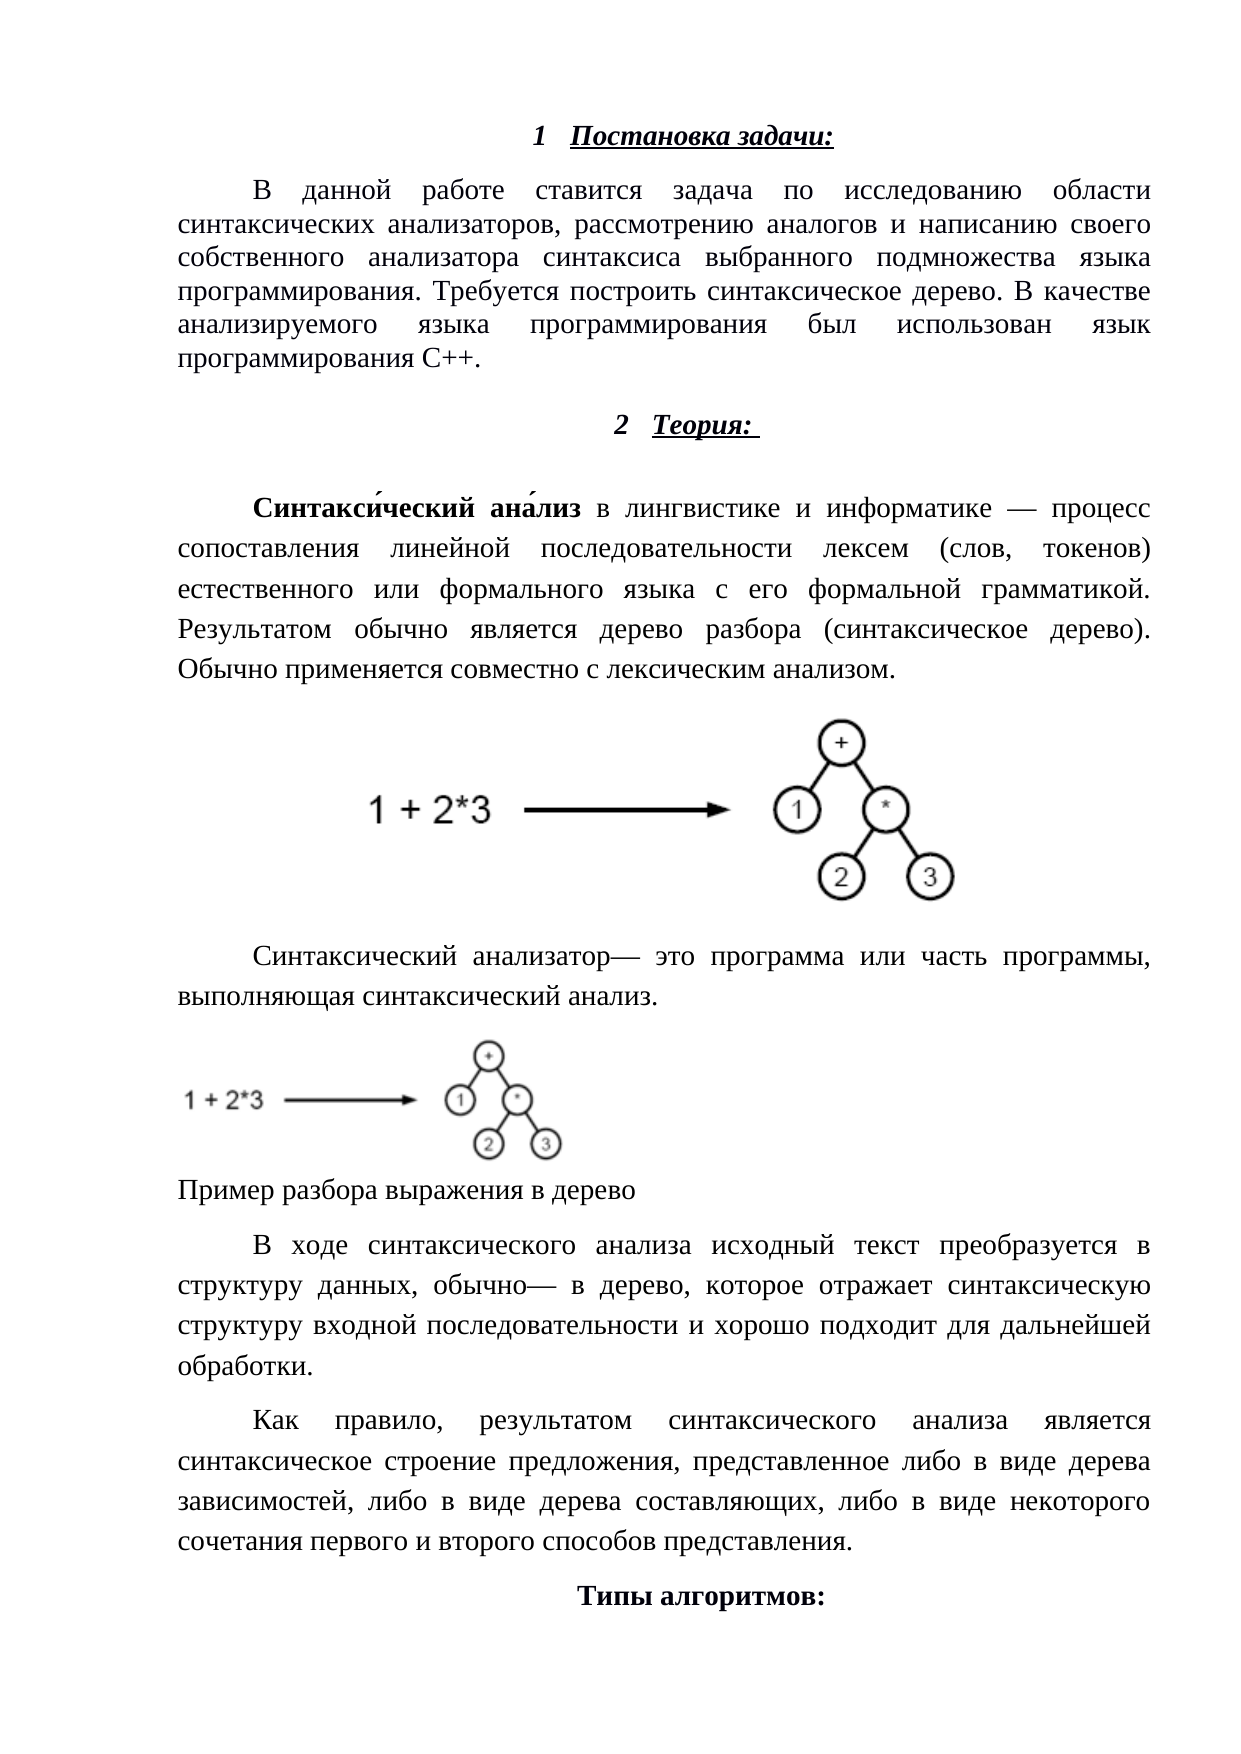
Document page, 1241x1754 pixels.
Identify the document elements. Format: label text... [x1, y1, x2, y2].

picture [177, 1032, 571, 1166]
text Типы алгоритмов: [177, 1578, 1152, 1611]
text В данной работе ставится задача по исследованию области синтаксических анализаторов, рассмотрению аналогов и написанию своего собственного анализатора синтаксиса выбранного подмножества языка программирования. Требуется построить синтаксическое дерево. В качестве анализируемого языка программирования был использован язык программирования C++. [177, 172, 1152, 374]
text Как правило, результатом синтаксического анализа является синтаксическое строение предложения, представленное либо в виде дерева зависимостей, либо в виде дерева составляющих, либо в виде некоторого сочетания первого и второго способов представления. [177, 1402, 1152, 1557]
text В ходе синтаксического анализа исходный текст преобразуется в структуру данных, обычно— в дерево, которое отражает синтаксическую структуру входной последовательности и хорошо подходит для дальнейшей обработки. [177, 1227, 1152, 1381]
list Теория: [215, 407, 1152, 441]
text Синтаксический анализатор— это программа или часть программы, выполняющая синтаксический анализ. [177, 706, 1152, 1012]
text Пример разбора выражения в дерево [177, 1172, 1152, 1206]
text Синтакси́ческий ана́лиз в лингвистике и информатике — процесс сопоставления линейной последовательности лексем (слов, токенов) естественного или формального языка с его формальной грамматикой. Результатом обычно является дерево разбора (синтаксическое дерево). Обычно применяется совместно с лексическим анализом. [177, 490, 1152, 685]
list Постановка задачи: [215, 118, 1152, 152]
